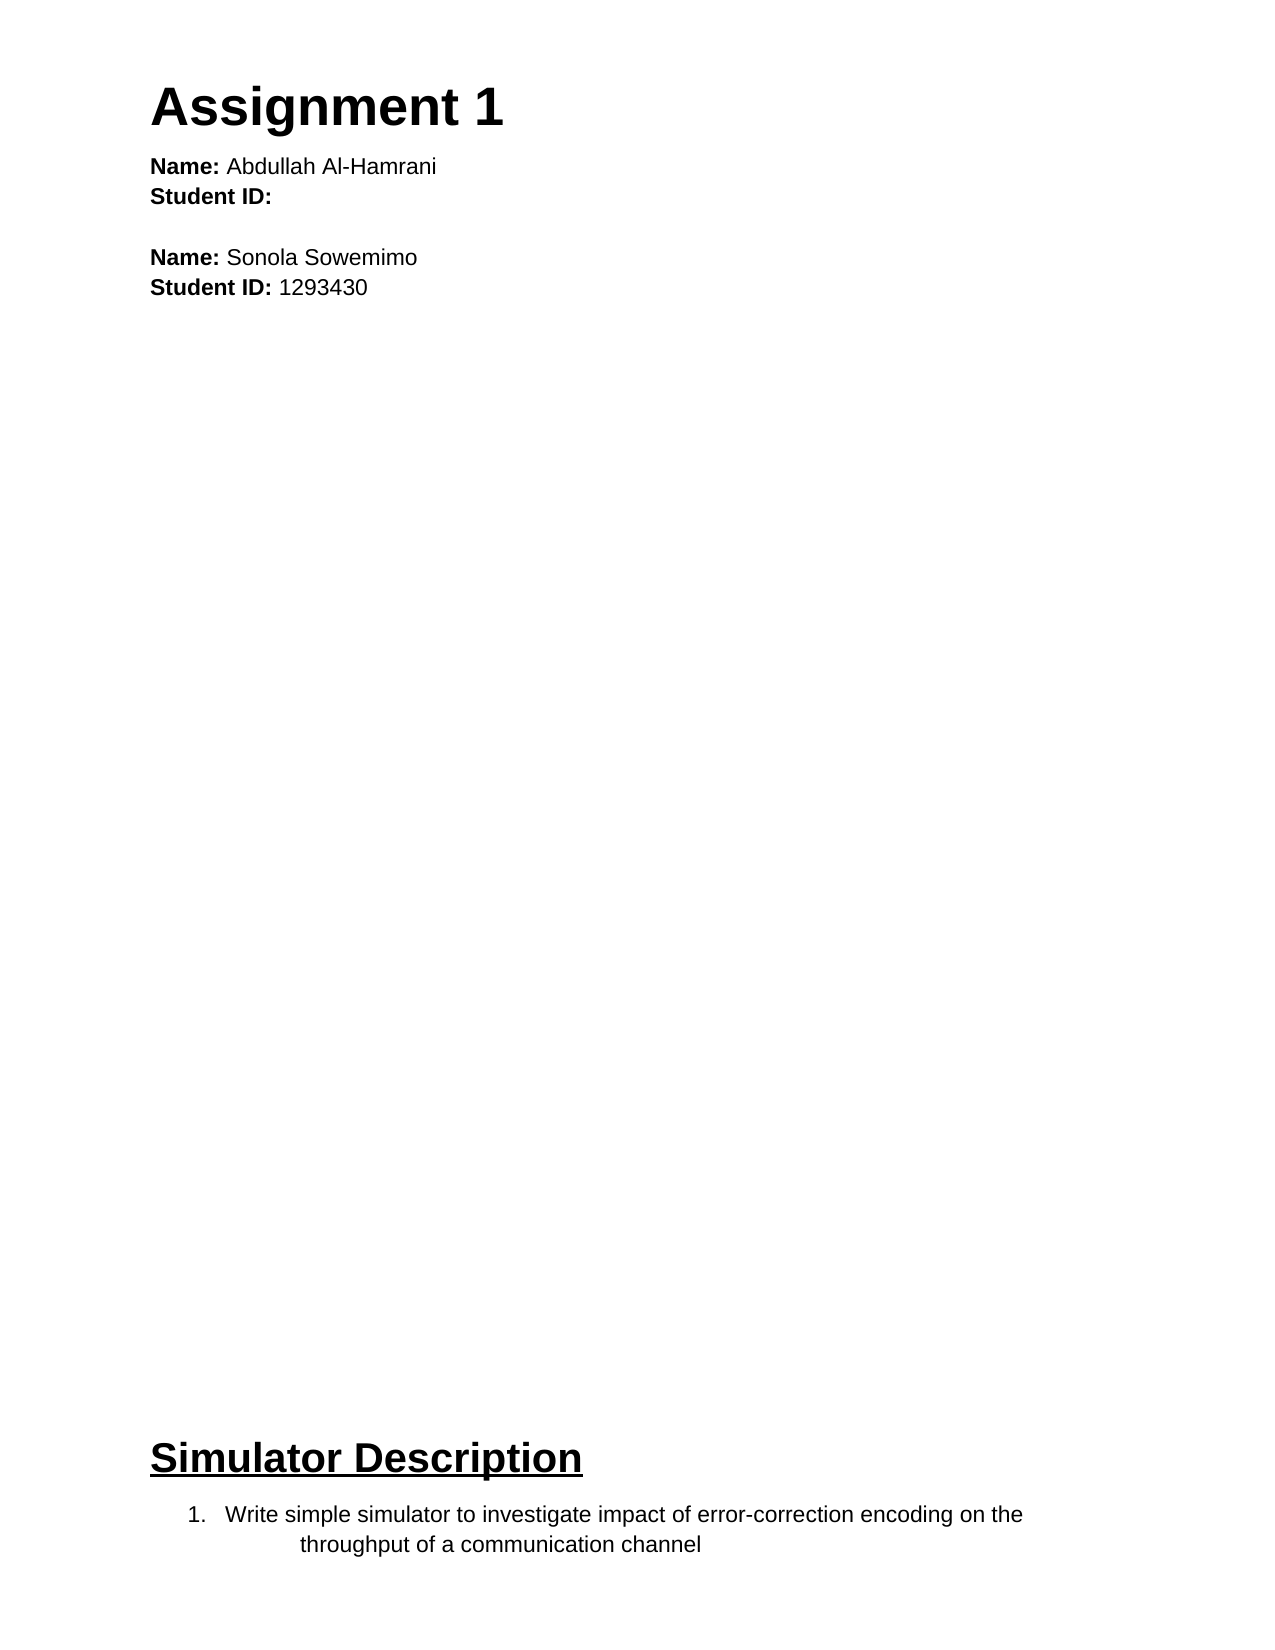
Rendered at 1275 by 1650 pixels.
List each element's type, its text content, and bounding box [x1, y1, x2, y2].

text Simulator Description [150, 1433, 1125, 1481]
text Student ID: [150, 183, 1125, 209]
text Student ID: 1293430 [150, 274, 1125, 300]
text Name: Sonola Sowemimo [150, 243, 1125, 270]
text Assignment 1 [150, 75, 1125, 137]
list Write simple simulator to investigate impact of error-correction encoding on the throughput of a communication channel [187, 1501, 1125, 1557]
text Name: Abdullah Al-Hamrani [150, 153, 1125, 179]
